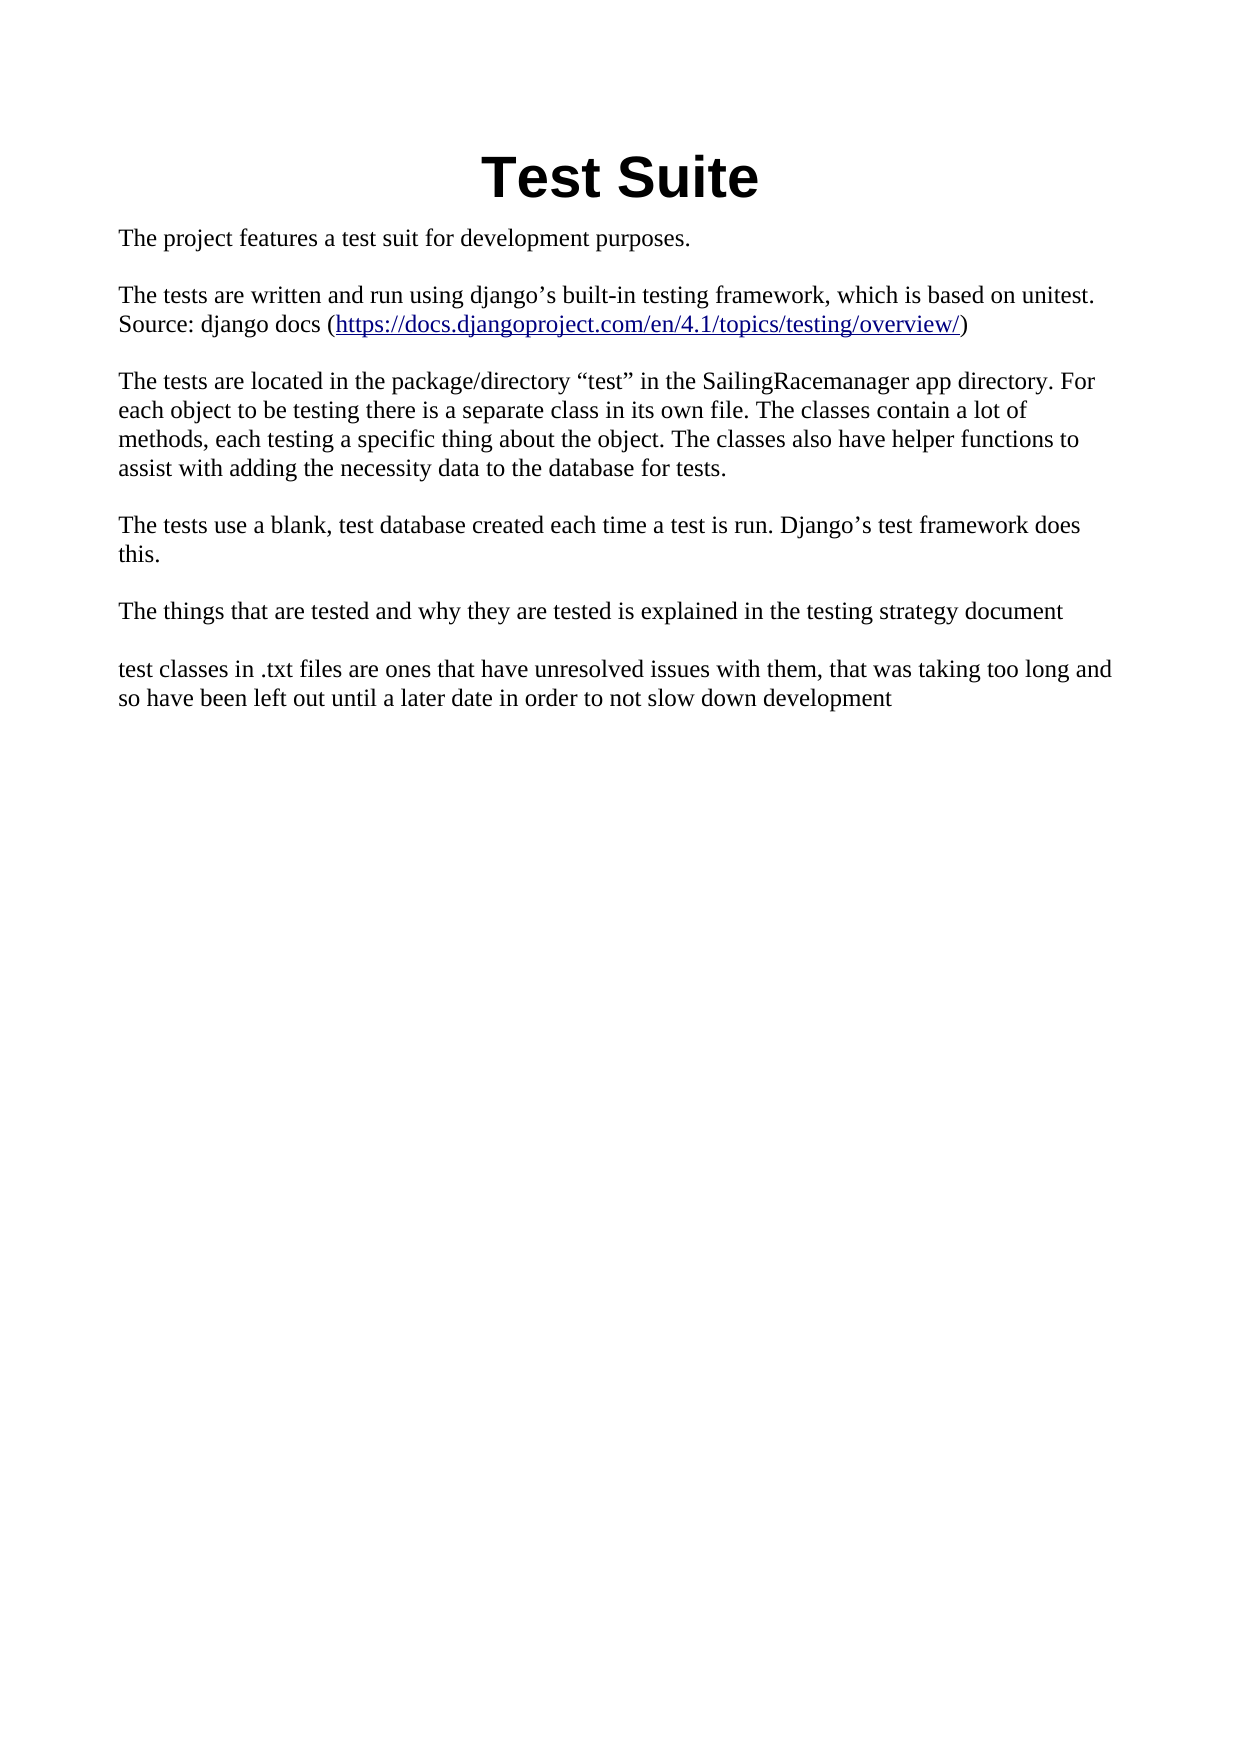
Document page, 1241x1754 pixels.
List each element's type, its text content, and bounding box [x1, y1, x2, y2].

text The project features a test suit for development purposes. [118, 223, 1122, 251]
text The tests use a blank, test database created each time a test is run. Django’s test framework does this. [118, 510, 1122, 568]
text The tests are located in the package/directory “test” in the SailingRacemanager app directory. For each object to be testing there is a separate class in its own file. The classes contain a lot of methods, each testing a specific thing about the object. The classes also have helper functions to assist with adding the necessity data to the database for tests. [118, 366, 1122, 481]
title Test Suite [118, 143, 1122, 210]
text Source: django docs (https://docs.djangoproject.com/en/4.1/topics/testing/overview/) [118, 309, 1122, 338]
text The tests are written and run using django’s built-in testing framework, which is based on unitest. [118, 280, 1122, 309]
text The things that are tested and why they are tested is explained in the testing strategy document [118, 596, 1122, 625]
text test classes in .txt files are ones that have unresolved issues with them, that was taking too long and so have been left out until a later date in order to not slow down development [118, 654, 1122, 711]
